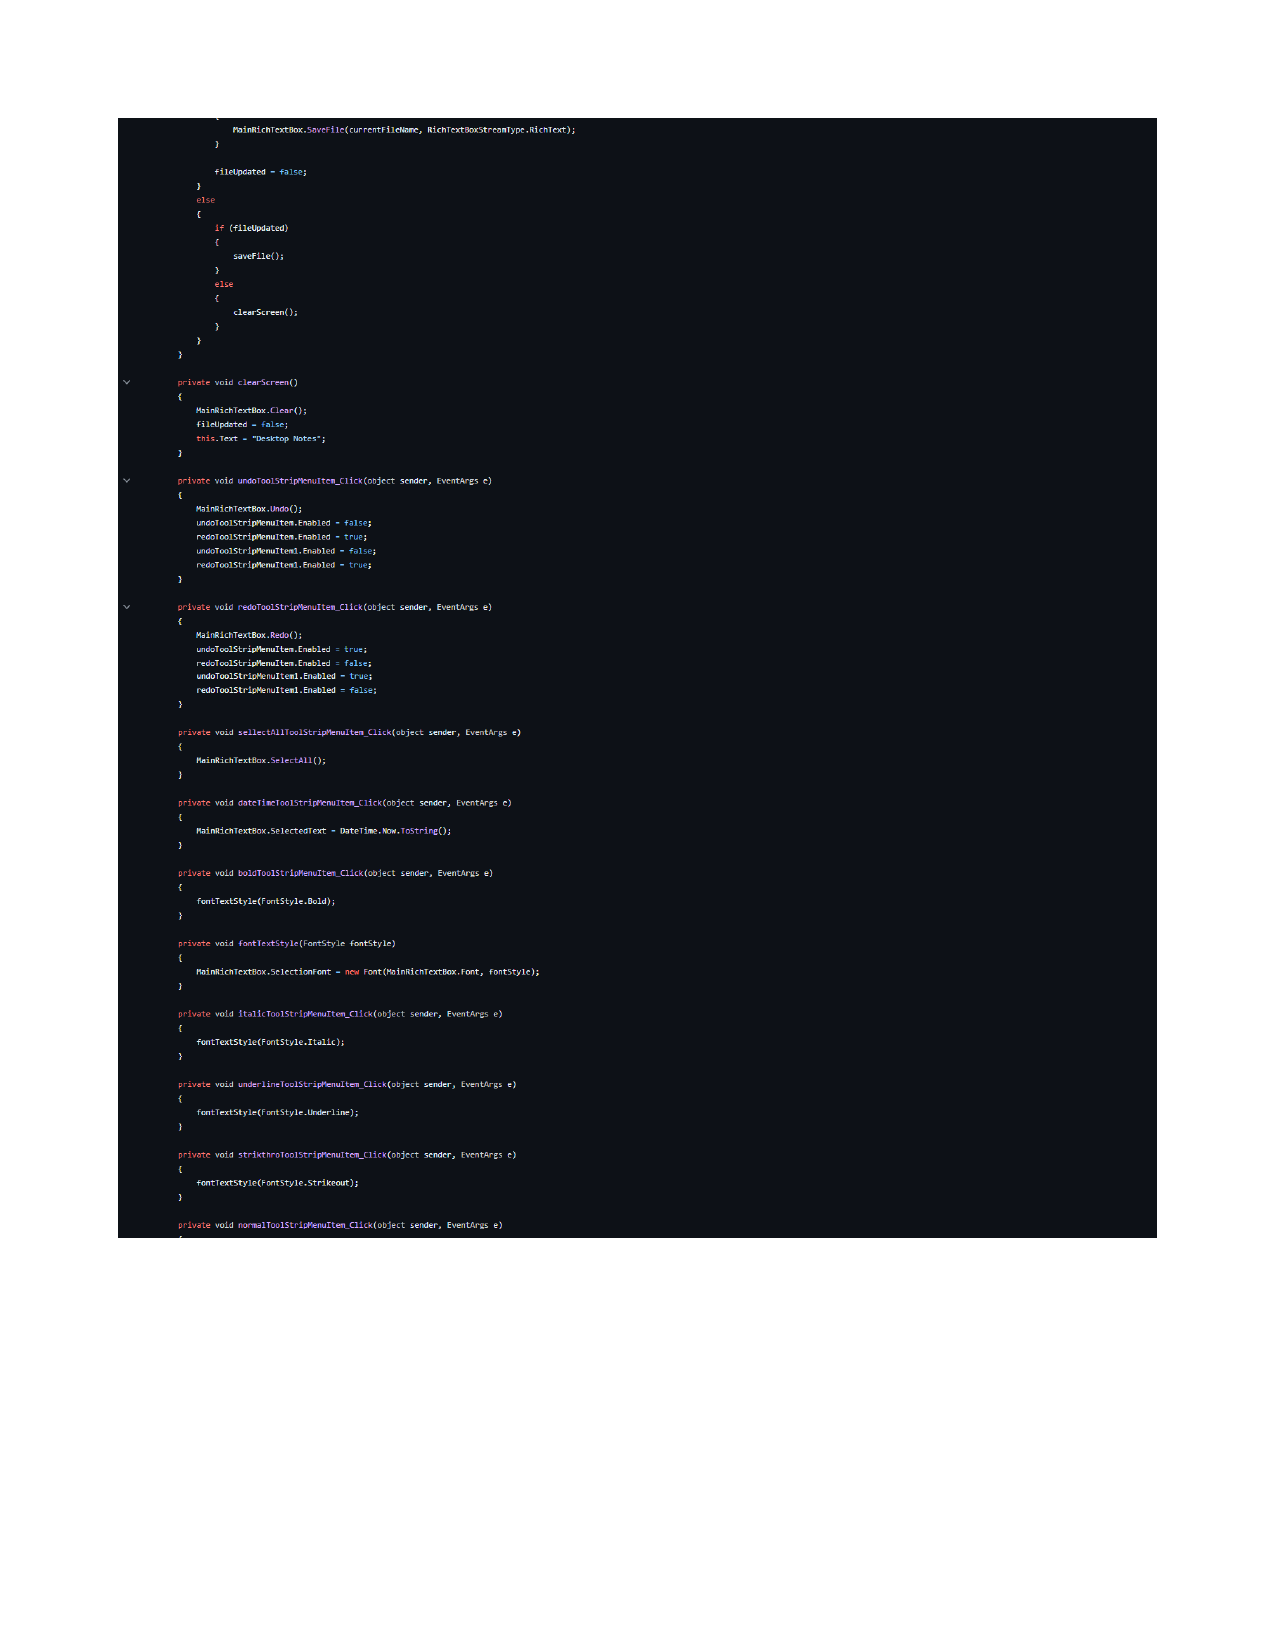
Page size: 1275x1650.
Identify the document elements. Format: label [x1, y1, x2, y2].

picture [118, 118, 1157, 1238]
